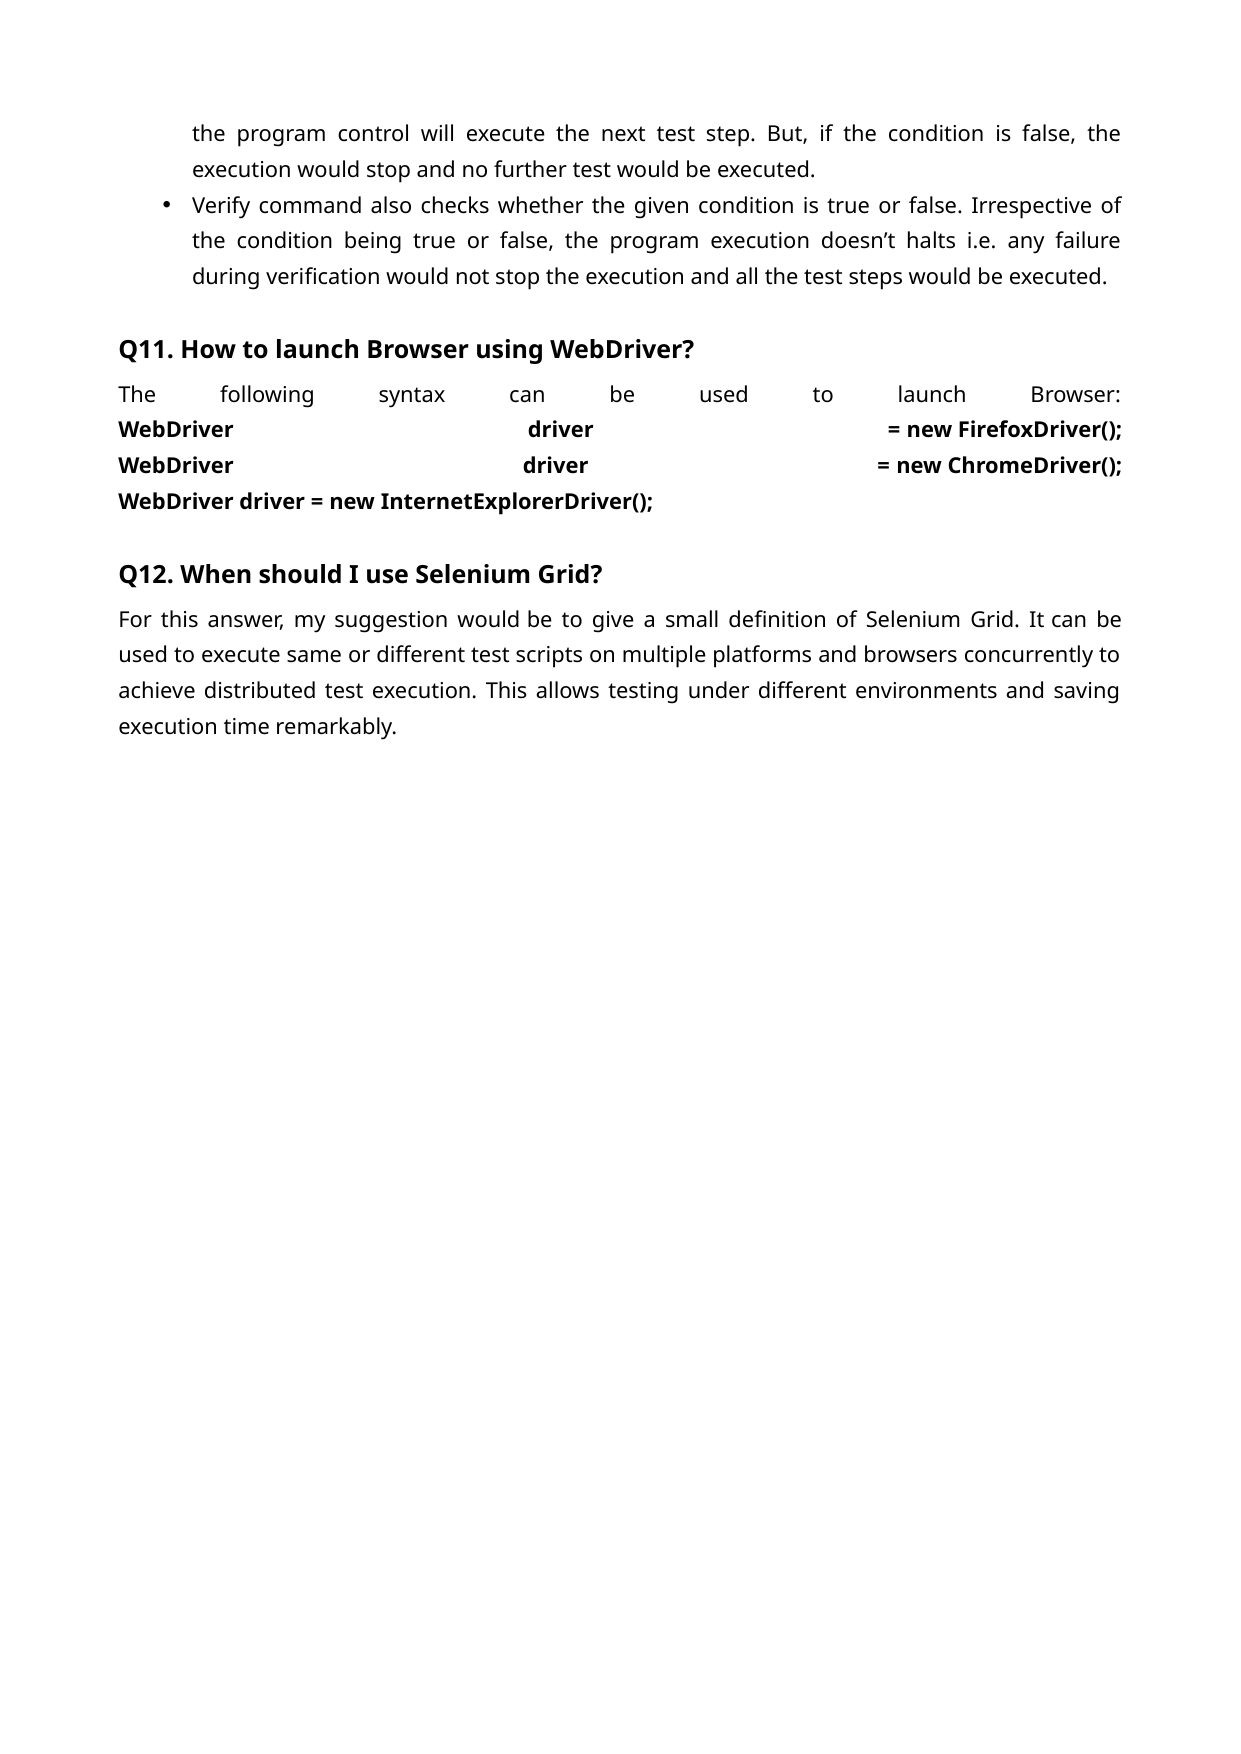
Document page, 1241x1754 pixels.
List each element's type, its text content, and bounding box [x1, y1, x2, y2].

text The following syntax can be used to launch Browser: WebDriver driver = new FirefoxDriver(); WebDriver driver = new ChromeDriver(); WebDriver driver = new InternetExplorerDriver(); [118, 379, 1122, 516]
subtitle Q11. How to launch Browser using WebDriver? [118, 332, 1122, 366]
text For this answer, my suggestion would be to give a small definition of Selenium Grid. It can be used to execute same or different test scripts on multiple platforms and browsers concurrently to achieve distributed test execution. This allows testing under different environments and saving execution time remarkably. [118, 604, 1122, 741]
subtitle Q12. When should I use Selenium Grid? [118, 557, 1122, 591]
list the program control will execute the next test step. But, if the condition is false, the execution would stop and no further test would be executed. [162, 118, 1122, 184]
list Verify command also checks whether the given condition is true or false. Irrespective of the condition being true or false, the program execution doesn’t halts i.e. any failure during verification would not stop the execution and all the test steps would be executed. [162, 189, 1122, 291]
